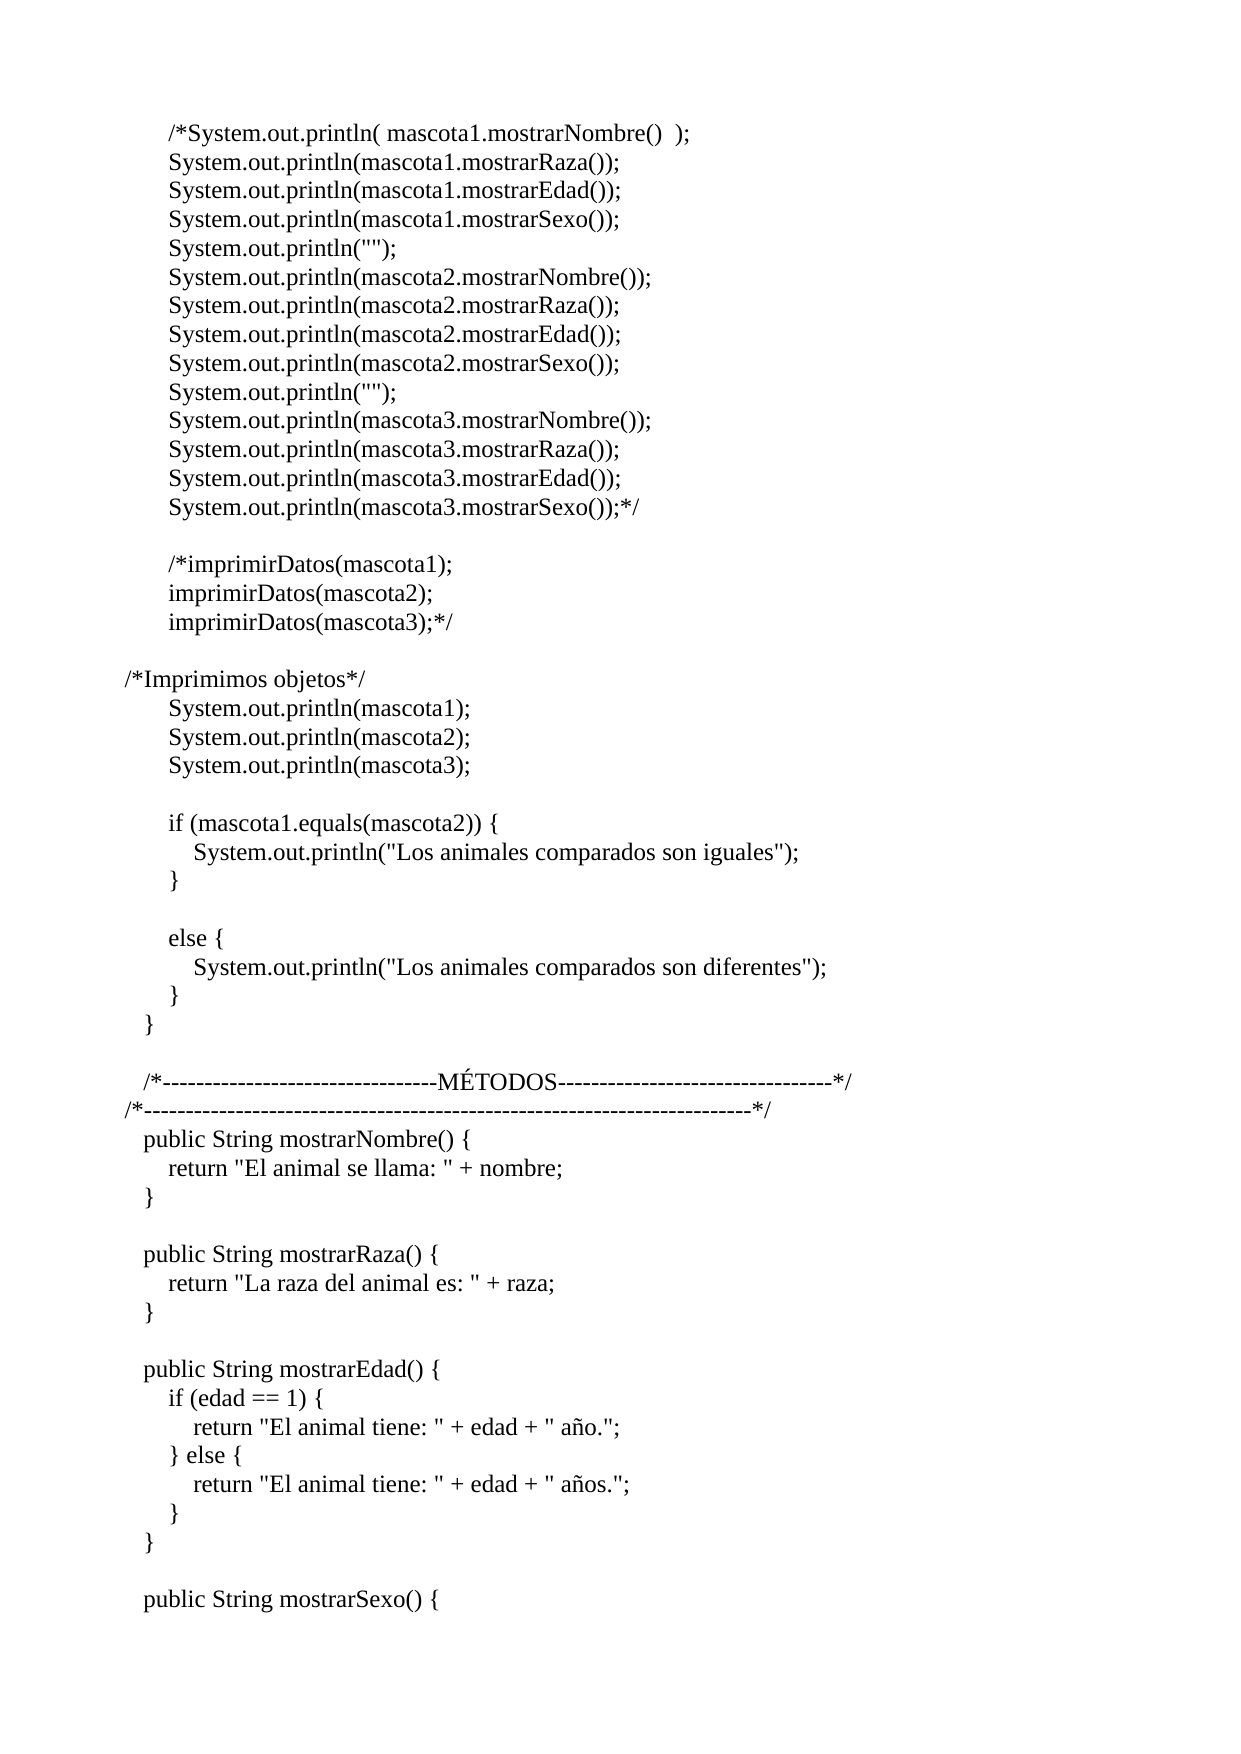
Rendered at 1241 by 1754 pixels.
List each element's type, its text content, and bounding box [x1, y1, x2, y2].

text return "El animal tiene: " + edad + " año."; [118, 1412, 1122, 1441]
text } [118, 1527, 1122, 1556]
text } [118, 1498, 1122, 1527]
text if (edad == 1) { [118, 1383, 1122, 1412]
text System.out.println(mascota2.mostrarNombre()); [118, 262, 1122, 291]
text System.out.println(mascota2.mostrarEdad()); [118, 319, 1122, 348]
text System.out.println(mascota3.mostrarRaza()); [118, 434, 1122, 463]
text public String mostrarRaza() { [118, 1239, 1122, 1268]
text else { [118, 923, 1122, 952]
text return "El animal tiene: " + edad + " años."; [118, 1469, 1122, 1498]
text System.out.println(mascota3.mostrarNombre()); [118, 406, 1122, 434]
text imprimirDatos(mascota3);*/ [118, 607, 1122, 636]
text System.out.println("Los animales comparados son diferentes"); [118, 952, 1122, 981]
text System.out.println(mascota1); [118, 693, 1122, 722]
text } [118, 1182, 1122, 1211]
text System.out.println(mascota2.mostrarRaza()); [118, 291, 1122, 319]
text public String mostrarSexo() { [118, 1584, 1122, 1613]
text } [118, 866, 1122, 894]
text System.out.println("Los animales comparados son iguales"); [118, 837, 1122, 866]
text } [118, 981, 1122, 1009]
text if (mascota1.equals(mascota2)) { [118, 808, 1122, 837]
text return "La raza del animal es: " + raza; [118, 1268, 1122, 1297]
text /*---------------------------------MÉTODOS---------------------------------*/ [118, 1067, 1122, 1096]
text /*System.out.println( mascota1.mostrarNombre() ); [118, 118, 1122, 147]
text System.out.println(mascota1.mostrarSexo()); [118, 204, 1122, 233]
text public String mostrarEdad() { [118, 1354, 1122, 1383]
text } [118, 1009, 1122, 1038]
text System.out.println(mascota2); [118, 722, 1122, 751]
text System.out.println(mascota2.mostrarSexo()); [118, 348, 1122, 377]
text /*Imprimimos objetos*/ [118, 664, 1122, 693]
text System.out.println(mascota3); [118, 751, 1122, 779]
text System.out.println(mascota3.mostrarSexo());*/ [118, 492, 1122, 521]
text System.out.println(""); [118, 377, 1122, 406]
text System.out.println(mascota1.mostrarEdad()); [118, 176, 1122, 204]
text /*-------------------------------------------------------------------------*/ [118, 1096, 1122, 1124]
text return "El animal se llama: " + nombre; [118, 1153, 1122, 1182]
text } else { [118, 1441, 1122, 1469]
text imprimirDatos(mascota2); [118, 578, 1122, 607]
text System.out.println(mascota1.mostrarRaza()); [118, 147, 1122, 176]
text /*imprimirDatos(mascota1); [118, 549, 1122, 578]
text System.out.println(""); [118, 233, 1122, 262]
text public String mostrarNombre() { [118, 1124, 1122, 1153]
text System.out.println(mascota3.mostrarEdad()); [118, 463, 1122, 492]
text } [118, 1297, 1122, 1326]
